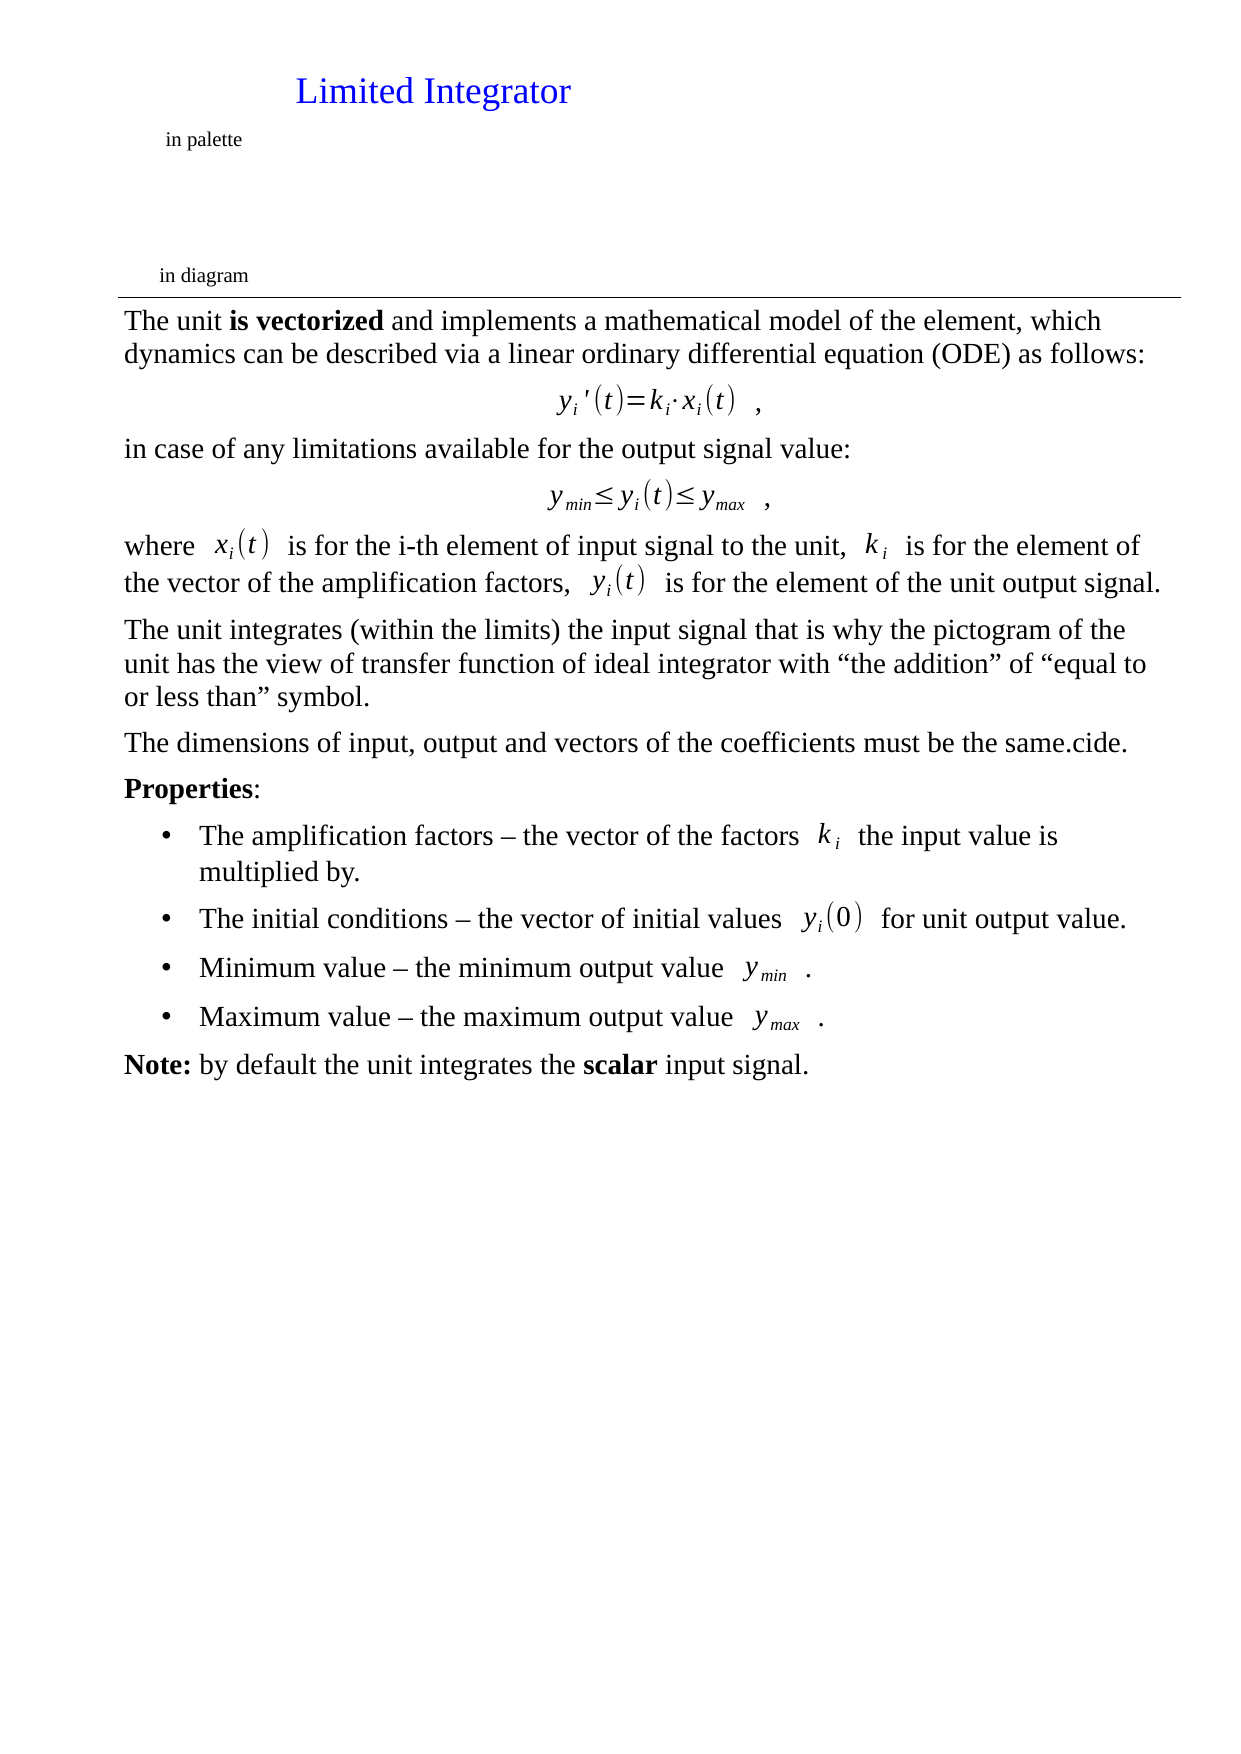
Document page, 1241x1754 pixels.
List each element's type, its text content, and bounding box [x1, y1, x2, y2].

table_cell [290, 161, 1181, 257]
table_cell [290, 121, 1181, 161]
table_cell in palette [118, 121, 290, 161]
table_cell The unit is vectorized and implements a mathematical model of the element, which dynamics can be described via a linear ordinary differential equation (ODE) as follows: , in case of any limitations available for the output signal value: , whereis for the i-th element of input signal to the unit,is for the element of the vector of the amplification factors,is for the element of the unit output signal. The unit integrates (within the limits) the input signal that is why the pictogram of the unit has the view of transfer function of ideal integrator with “the addition” of “equal to or less than” symbol. The dimensions of input, output and vectors of the coefficients must be the same.cide. Properties: The amplification factors – the vector of the factorsthe input value is multiplied by. The initial conditions – the vector of initial valuesfor unit output value. Minimum value – the minimum output value. Maximum value – the maximum output value. Note: by default the unit integrates the scalar input signal. [118, 298, 1181, 1098]
table_header [118, 59, 290, 121]
table_cell [118, 161, 290, 257]
table_cell in diagram [118, 257, 290, 297]
table_header Limited Integrator [290, 59, 1181, 121]
table_cell [290, 257, 1181, 297]
